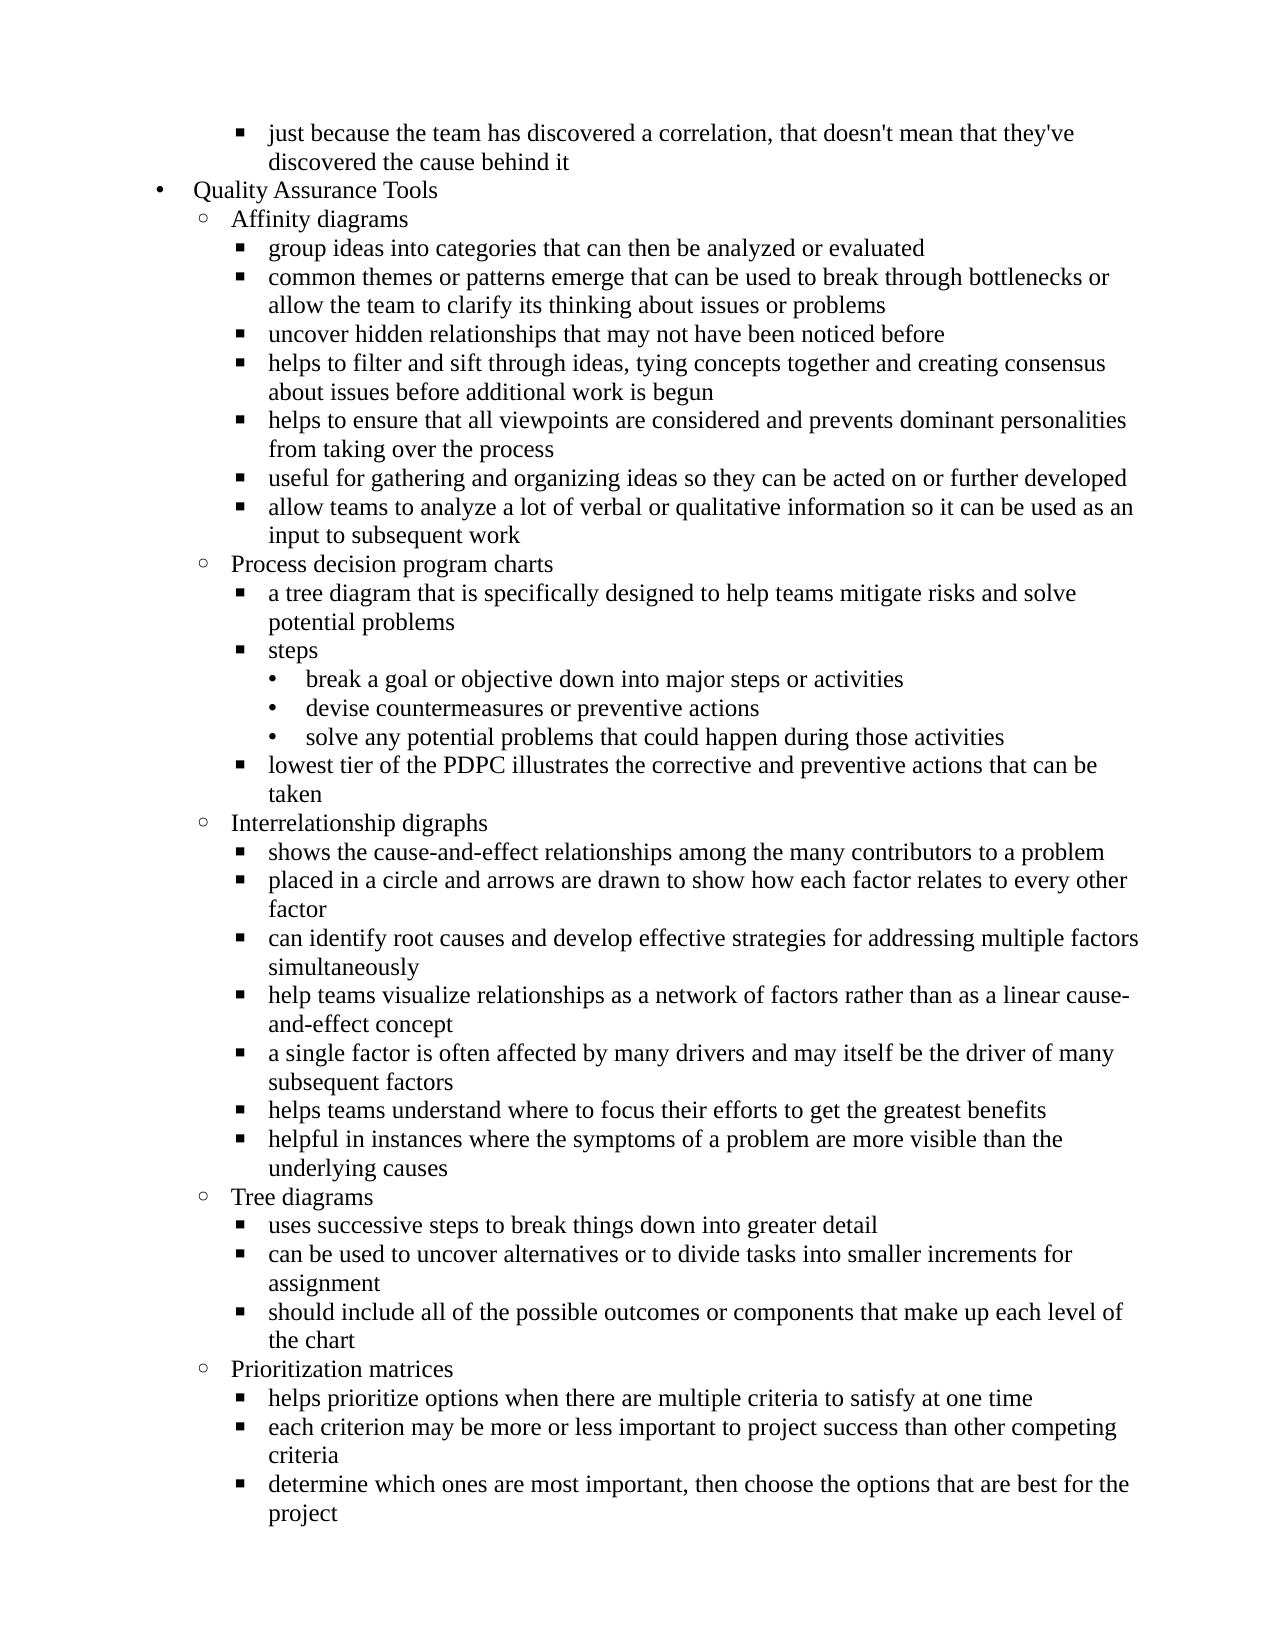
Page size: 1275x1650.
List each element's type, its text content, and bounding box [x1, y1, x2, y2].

list devise countermeasures or preventive actions [268, 693, 1157, 722]
list helps to ensure that all viewpoints are considered and prevents dominant personalities from taking over the process [231, 406, 1157, 463]
list uncover hidden relationships that may not have been noticed before [231, 319, 1157, 348]
list determine which ones are most important, then choose the options that are best for the project [231, 1469, 1157, 1527]
list helps prioritize options when there are multiple criteria to satisfy at one time [231, 1383, 1157, 1412]
list a single factor is often affected by many drivers and may itself be the driver of many subsequent factors [231, 1038, 1157, 1096]
list can identify root causes and develop effective strategies for addressing multiple factors simultaneously [231, 923, 1157, 981]
list uses successive steps to break things down into greater detail [231, 1211, 1157, 1239]
list steps [231, 636, 1157, 664]
list Prioritization matrices [193, 1354, 1157, 1383]
list lowest tier of the PDPC illustrates the corrective and preventive actions that can be taken [231, 751, 1157, 808]
list Process decision program charts [193, 549, 1157, 578]
list can be used to uncover alternatives or to divide tasks into smaller increments for assignment [231, 1239, 1157, 1297]
list placed in a circle and arrows are drawn to show how each factor relates to every other factor [231, 866, 1157, 923]
list helps to filter and sift through ideas, tying concepts together and creating consensus about issues before additional work is begun [231, 348, 1157, 406]
list common themes or patterns emerge that can be used to break through bottlenecks or allow the team to clarify its thinking about issues or problems [231, 262, 1157, 319]
list a tree diagram that is specifically designed to help teams mitigate risks and solve potential problems [231, 578, 1157, 636]
list group ideas into categories that can then be analyzed or evaluated [231, 233, 1157, 262]
list Interrelationship digraphs [193, 808, 1157, 837]
list break a goal or objective down into major steps or activities [268, 664, 1157, 693]
list Quality Assurance Tools [156, 176, 1157, 204]
list should include all of the possible outcomes or components that make up each level of the chart [231, 1297, 1157, 1354]
list solve any potential problems that could happen during those activities [268, 722, 1157, 751]
list helps teams understand where to focus their efforts to get the greatest benefits [231, 1096, 1157, 1124]
list each criterion may be more or less important to project success than other competing criteria [231, 1412, 1157, 1469]
list shows the cause-and-effect relationships among the many contributors to a problem [231, 837, 1157, 866]
list allow teams to analyze a lot of verbal or qualitative information so it can be used as an input to subsequent work [231, 492, 1157, 549]
list Tree diagrams [193, 1182, 1157, 1211]
list just because the team has discovered a correlation, that doesn't mean that they've discovered the cause behind it [231, 118, 1157, 176]
list helpful in instances where the symptoms of a problem are more visible than the underlying causes [231, 1124, 1157, 1182]
list useful for gathering and organizing ideas so they can be acted on or further developed [231, 463, 1157, 492]
list Affinity diagrams [193, 204, 1157, 233]
list help teams visualize relationships as a network of factors rather than as a linear cause-and-effect concept [231, 981, 1157, 1038]
